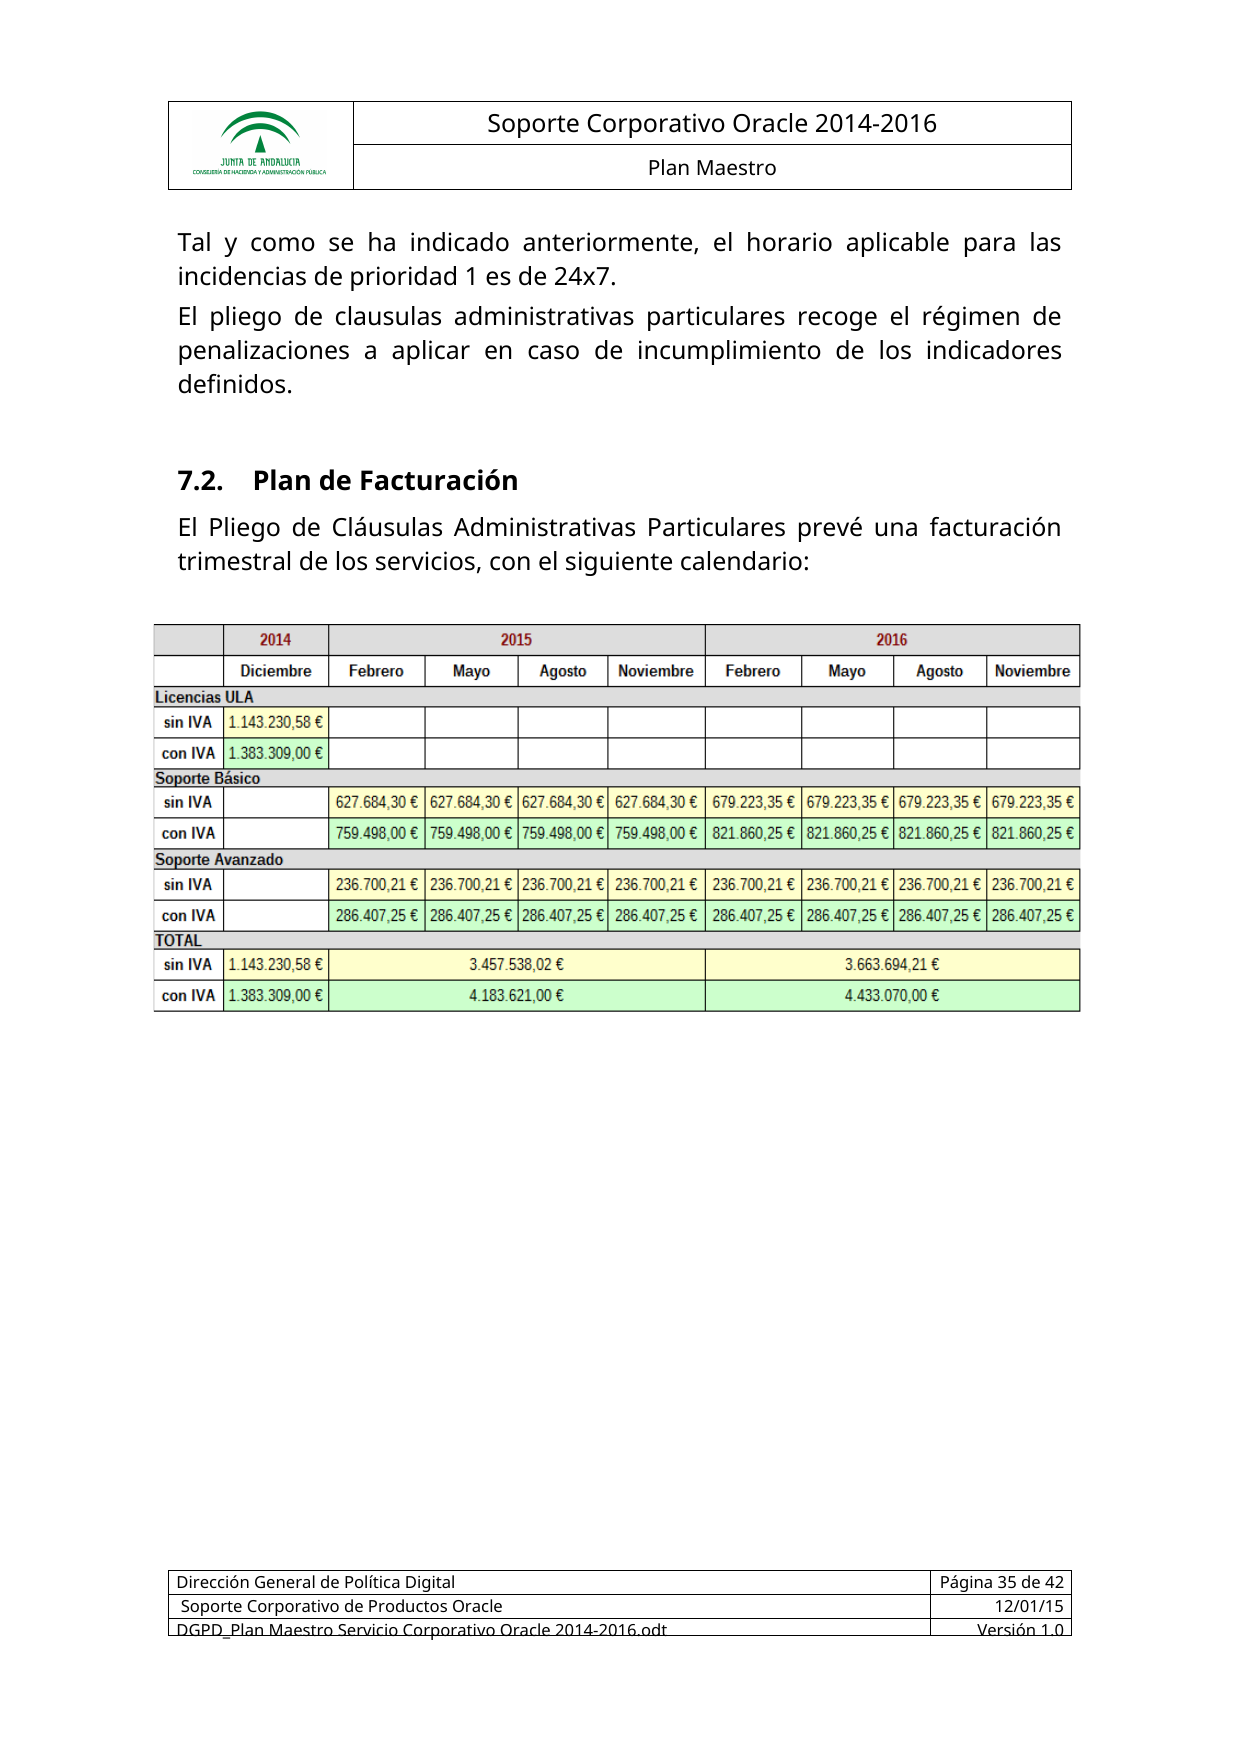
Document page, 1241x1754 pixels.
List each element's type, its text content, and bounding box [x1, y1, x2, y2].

text El pliego de clausulas administrativas particulares recoge el régimen de penalizaciones a aplicar en caso de incumplimiento de los indicadores definidos. [177, 298, 1063, 401]
picture [153, 624, 1087, 1025]
text El Pliego de Cláusulas Administrativas Particulares prevé una facturación trimestral de los servicios, con el siguiente calendario: [177, 509, 1063, 578]
text Tal y como se ha indicado anteriormente, el horario aplicable para las incidencias de prioridad 1 es de 24x7. [177, 224, 1063, 293]
subtitle Plan de Facturación [177, 466, 1063, 497]
picture [192, 110, 327, 175]
